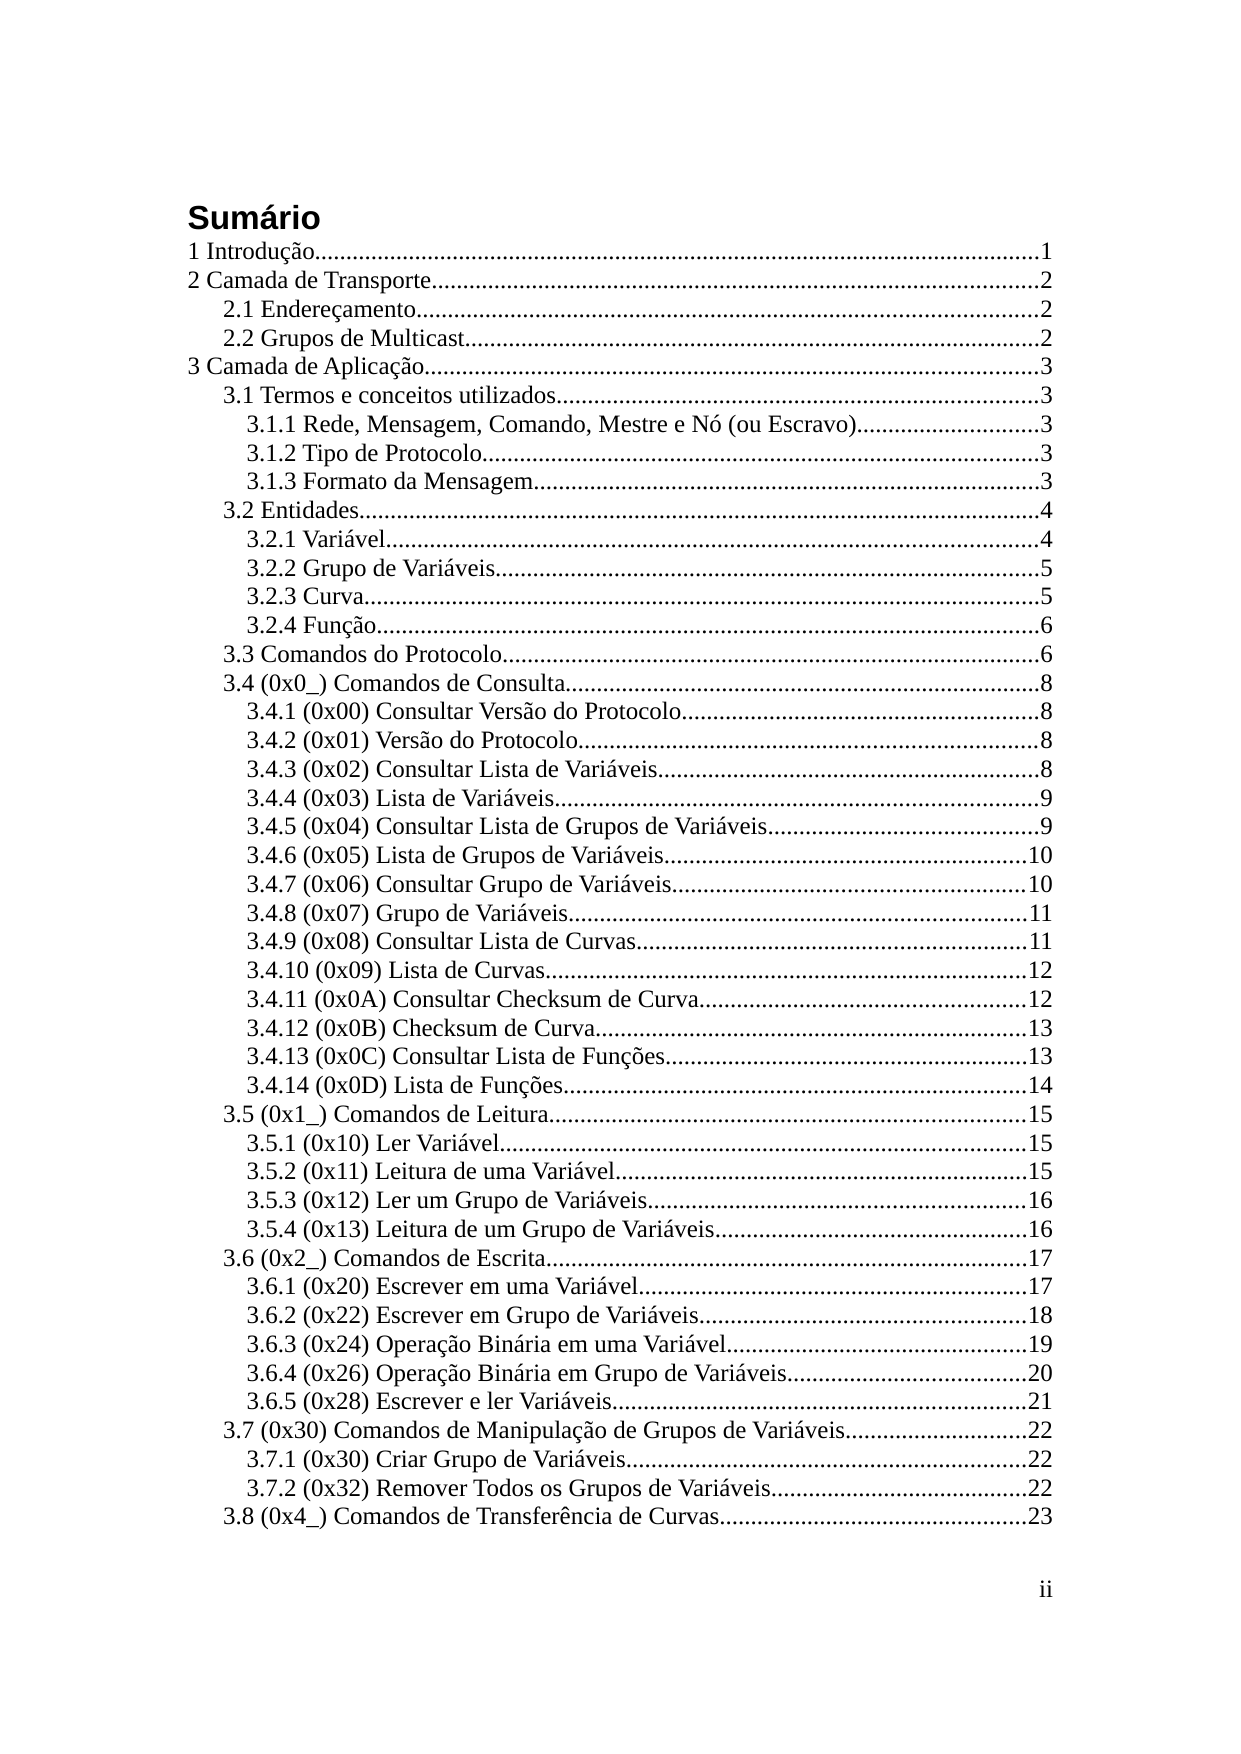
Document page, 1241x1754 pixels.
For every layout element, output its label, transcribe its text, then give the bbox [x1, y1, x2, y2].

text 3.4.13 (0x0C) Consultar Lista de Funções 13 [246, 1041, 1053, 1070]
text 3.1.3 Formato da Mensagem 3 [246, 466, 1053, 495]
text 3.6.4 (0x26) Operação Binária em Grupo de Variáveis 20 [246, 1358, 1053, 1386]
text 3 Camada de Aplicação 3 [187, 351, 1053, 380]
text 3.4 (0x0_) Comandos de Consulta 8 [223, 668, 1053, 696]
text 3.2.2 Grupo de Variáveis 5 [246, 553, 1053, 581]
text 3.2 Entidades 4 [223, 495, 1053, 524]
text 3.2.3 Curva 5 [246, 581, 1053, 610]
text 3.3 Comandos do Protocolo 6 [223, 639, 1053, 668]
text 3.5 (0x1_) Comandos de Leitura 15 [223, 1099, 1053, 1128]
text 3.6.3 (0x24) Operação Binária em uma Variável 19 [246, 1329, 1053, 1358]
text 3.1.1 Rede, Mensagem, Comando, Mestre e Nó (ou Escravo) 3 [246, 409, 1053, 438]
text 3.4.9 (0x08) Consultar Lista de Curvas 11 [246, 926, 1053, 955]
text 3.6.1 (0x20) Escrever em uma Variável 17 [246, 1271, 1053, 1300]
subtitle Sumário [187, 198, 1053, 236]
text 3.4.3 (0x02) Consultar Lista de Variáveis 8 [246, 754, 1053, 783]
text 3.7.2 (0x32) Remover Todos os Grupos de Variáveis 22 [246, 1473, 1053, 1501]
text 3.2.4 Função 6 [246, 610, 1053, 639]
text 3.4.10 (0x09) Lista de Curvas 12 [246, 955, 1053, 984]
text 3.5.1 (0x10) Ler Variável 15 [246, 1128, 1053, 1156]
text 3.4.12 (0x0B) Checksum de Curva 13 [246, 1013, 1053, 1041]
text 3.4.14 (0x0D) Lista de Funções 14 [246, 1070, 1053, 1099]
text 3.4.2 (0x01) Versão do Protocolo 8 [246, 725, 1053, 754]
text 3.4.5 (0x04) Consultar Lista de Grupos de Variáveis 9 [246, 811, 1053, 840]
text 3.4.4 (0x03) Lista de Variáveis 9 [246, 783, 1053, 811]
text 3.5.3 (0x12) Ler um Grupo de Variáveis 16 [246, 1185, 1053, 1214]
text 3.4.6 (0x05) Lista de Grupos de Variáveis 10 [246, 840, 1053, 869]
text 3.4.8 (0x07) Grupo de Variáveis 11 [246, 898, 1053, 926]
text 3.7 (0x30) Comandos de Manipulação de Grupos de Variáveis 22 [223, 1415, 1053, 1444]
text 3.6 (0x2_) Comandos de Escrita 17 [223, 1243, 1053, 1271]
text 3.6.2 (0x22) Escrever em Grupo de Variáveis 18 [246, 1300, 1053, 1329]
text 1 Introdução 1 [187, 236, 1053, 265]
text 2 Camada de Transporte 2 [187, 265, 1053, 294]
text 3.1.2 Tipo de Protocolo 3 [246, 438, 1053, 466]
text 3.7.1 (0x30) Criar Grupo de Variáveis 22 [246, 1444, 1053, 1473]
text 3.4.11 (0x0A) Consultar Checksum de Curva 12 [246, 984, 1053, 1013]
text 3.8 (0x4_) Comandos de Transferência de Curvas 23 [223, 1501, 1053, 1530]
text 3.1 Termos e conceitos utilizados 3 [223, 380, 1053, 409]
text 2.1 Endereçamento 2 [223, 294, 1053, 323]
text 3.6.5 (0x28) Escrever e ler Variáveis 21 [246, 1386, 1053, 1415]
text 3.5.4 (0x13) Leitura de um Grupo de Variáveis 16 [246, 1214, 1053, 1243]
text 3.2.1 Variável 4 [246, 524, 1053, 553]
text 2.2 Grupos de Multicast 2 [223, 323, 1053, 351]
text 3.4.1 (0x00) Consultar Versão do Protocolo 8 [246, 696, 1053, 725]
text 3.4.7 (0x06) Consultar Grupo de Variáveis 10 [246, 869, 1053, 898]
text 3.5.2 (0x11) Leitura de uma Variável 15 [246, 1156, 1053, 1185]
